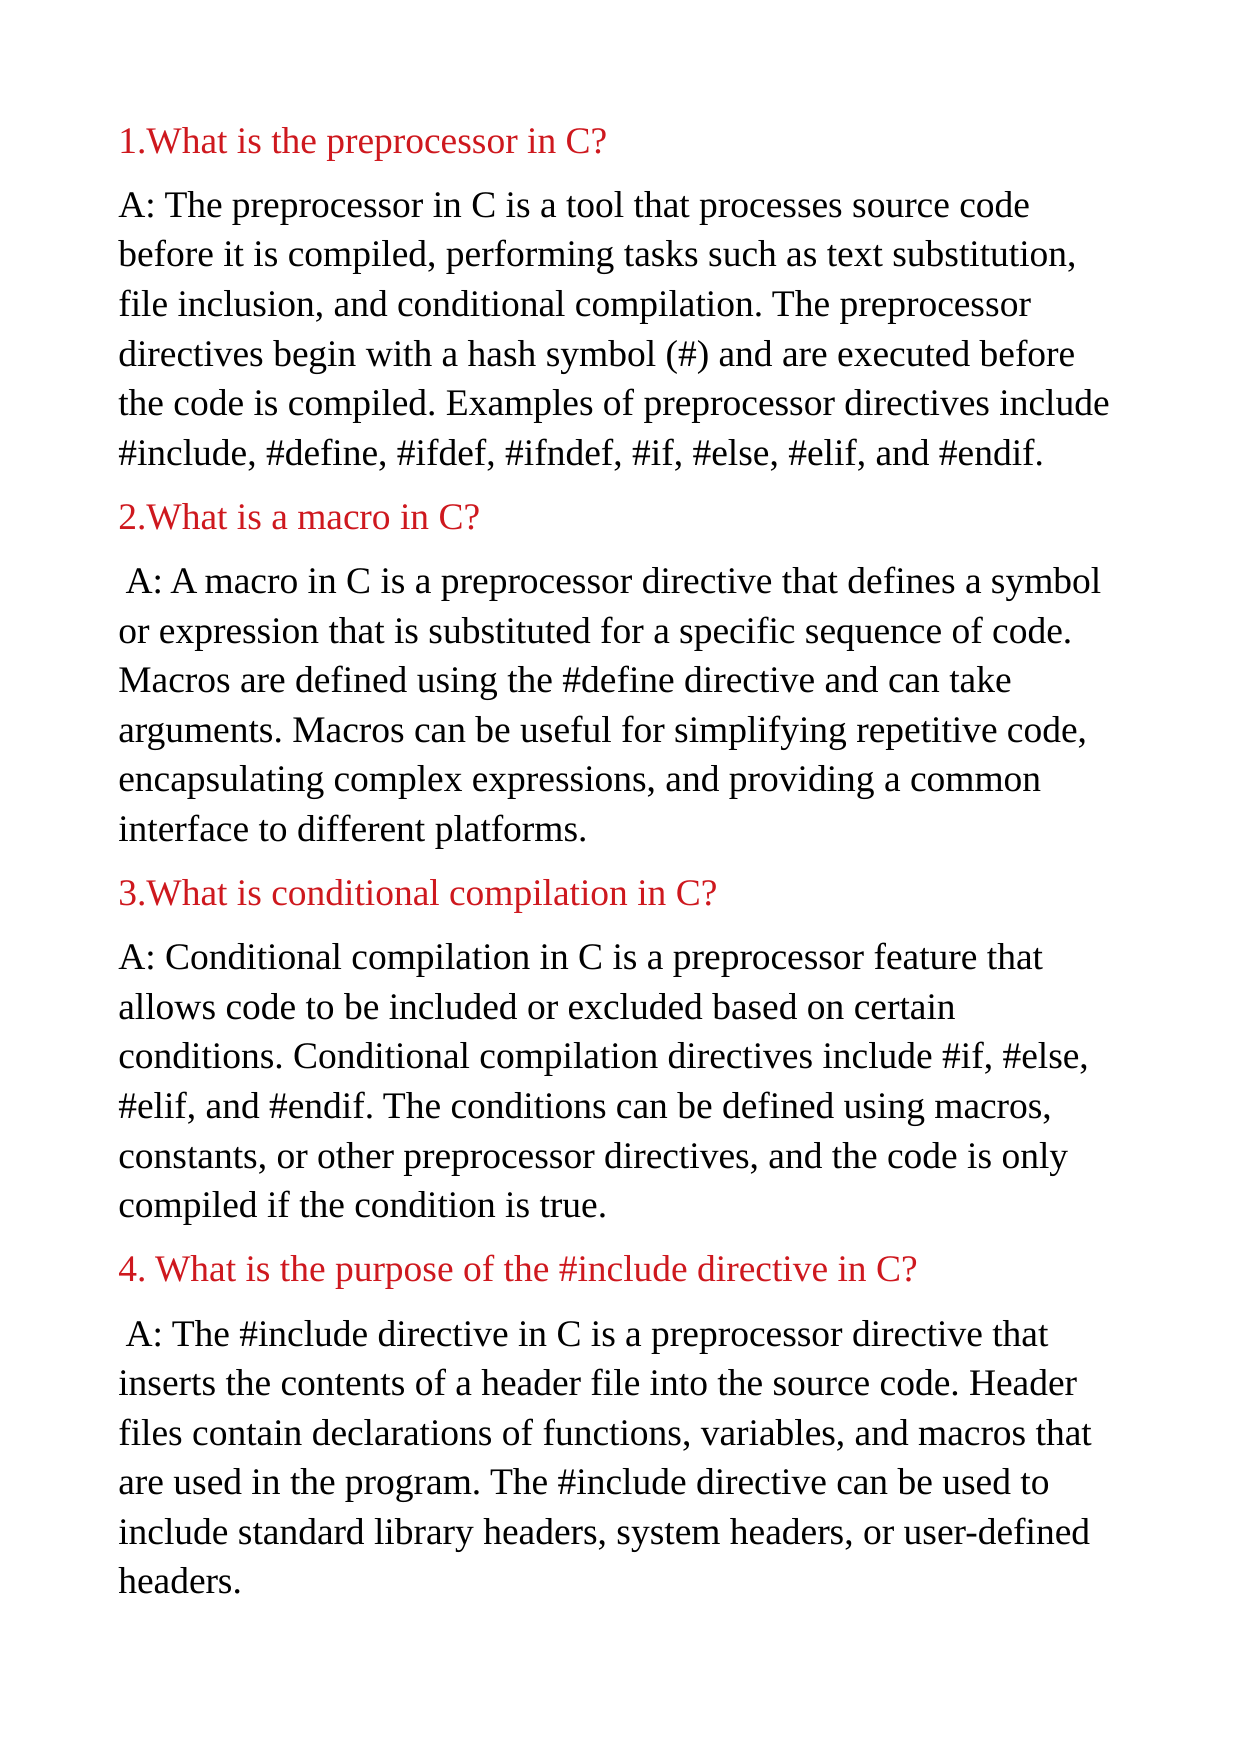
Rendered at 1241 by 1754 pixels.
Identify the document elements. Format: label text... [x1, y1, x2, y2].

text A: The #include directive in C is a preprocessor directive that inserts the contents of a header file into the source code. Header files contain declarations of functions, variables, and macros that are used in the program. The #include directive can be used to include standard library headers, system headers, or user-defined headers. [118, 1311, 1122, 1602]
text 2.What is a macro in C? [118, 494, 1122, 537]
text 3.What is conditional compilation in C? [118, 871, 1122, 914]
text A: The preprocessor in C is a tool that processes source code before it is compiled, performing tasks such as text substitution, file inclusion, and conditional compilation. The preprocessor directives begin with a hash symbol (#) and are executed before the code is compiled. Examples of preprocessor directives include #include, #define, #ifdef, #ifndef, #if, #else, #elif, and #endif. [118, 182, 1122, 473]
text 4. What is the purpose of the #include directive in C? [118, 1247, 1122, 1290]
text A: Conditional compilation in C is a preprocessor feature that allows code to be included or excluded based on certain conditions. Conditional compilation directives include #if, #else, #elif, and #endif. The conditions can be defined using macros, constants, or other preprocessor directives, and the code is only compiled if the condition is true. [118, 935, 1122, 1226]
text A: A macro in C is a preprocessor directive that defines a symbol or expression that is substituted for a specific sequence of code. Macros are defined using the #define directive and can take arguments. Macros can be useful for simplifying repetitive code, encapsulating complex expressions, and providing a common interface to different platforms. [118, 558, 1122, 849]
text 1.What is the preprocessor in C? [118, 118, 1122, 161]
